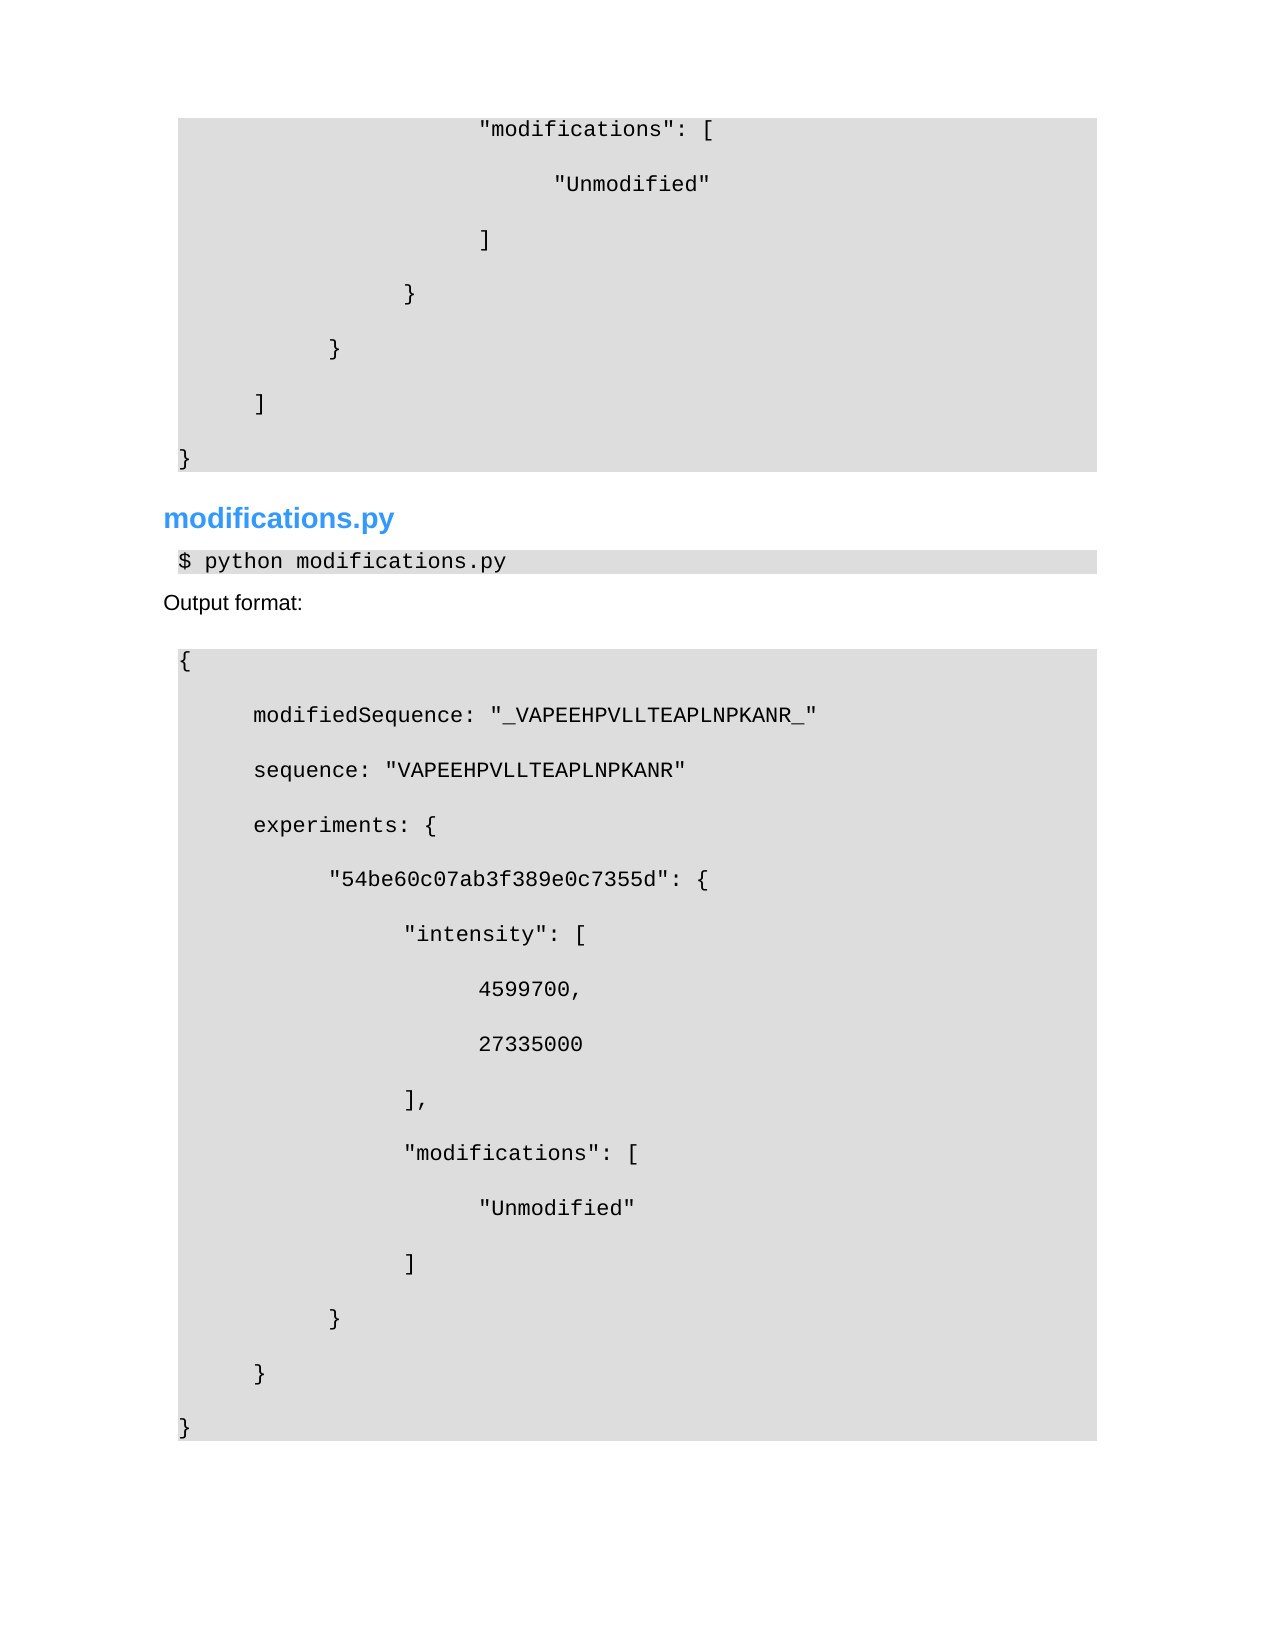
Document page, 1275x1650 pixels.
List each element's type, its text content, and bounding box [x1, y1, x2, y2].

text ] [178, 1252, 1097, 1277]
text ] [178, 392, 1097, 417]
text } [178, 337, 1097, 362]
text "modifications": [ [178, 118, 1097, 143]
text "Unmodified" [178, 1197, 1097, 1222]
text } [178, 1307, 1097, 1332]
text sequence: "VAPEEHPVLLTEAPLNPKANR" [178, 759, 1097, 784]
text 4599700, [178, 978, 1097, 1003]
text } [178, 447, 1097, 472]
text experiments: { [178, 814, 1097, 838]
text 27335000 [178, 1033, 1097, 1058]
subtitle modifications.py [163, 501, 1157, 535]
text } [178, 1362, 1097, 1386]
text "Unmodified" [178, 173, 1097, 198]
text ] [178, 228, 1097, 252]
text "modifications": [ [178, 1142, 1097, 1167]
text modifiedSequence: "_VAPEEHPVLLTEAPLNPKANR_" [178, 704, 1097, 729]
text "intensity": [ [178, 923, 1097, 948]
text ], [178, 1088, 1097, 1112]
text "54be60c07ab3f389e0c7355d": { [178, 868, 1097, 893]
text } [178, 1416, 1097, 1441]
text Output format: [163, 589, 1157, 615]
text } [178, 282, 1097, 307]
text $ python modifications.py [178, 550, 1097, 574]
text { [178, 649, 1097, 674]
